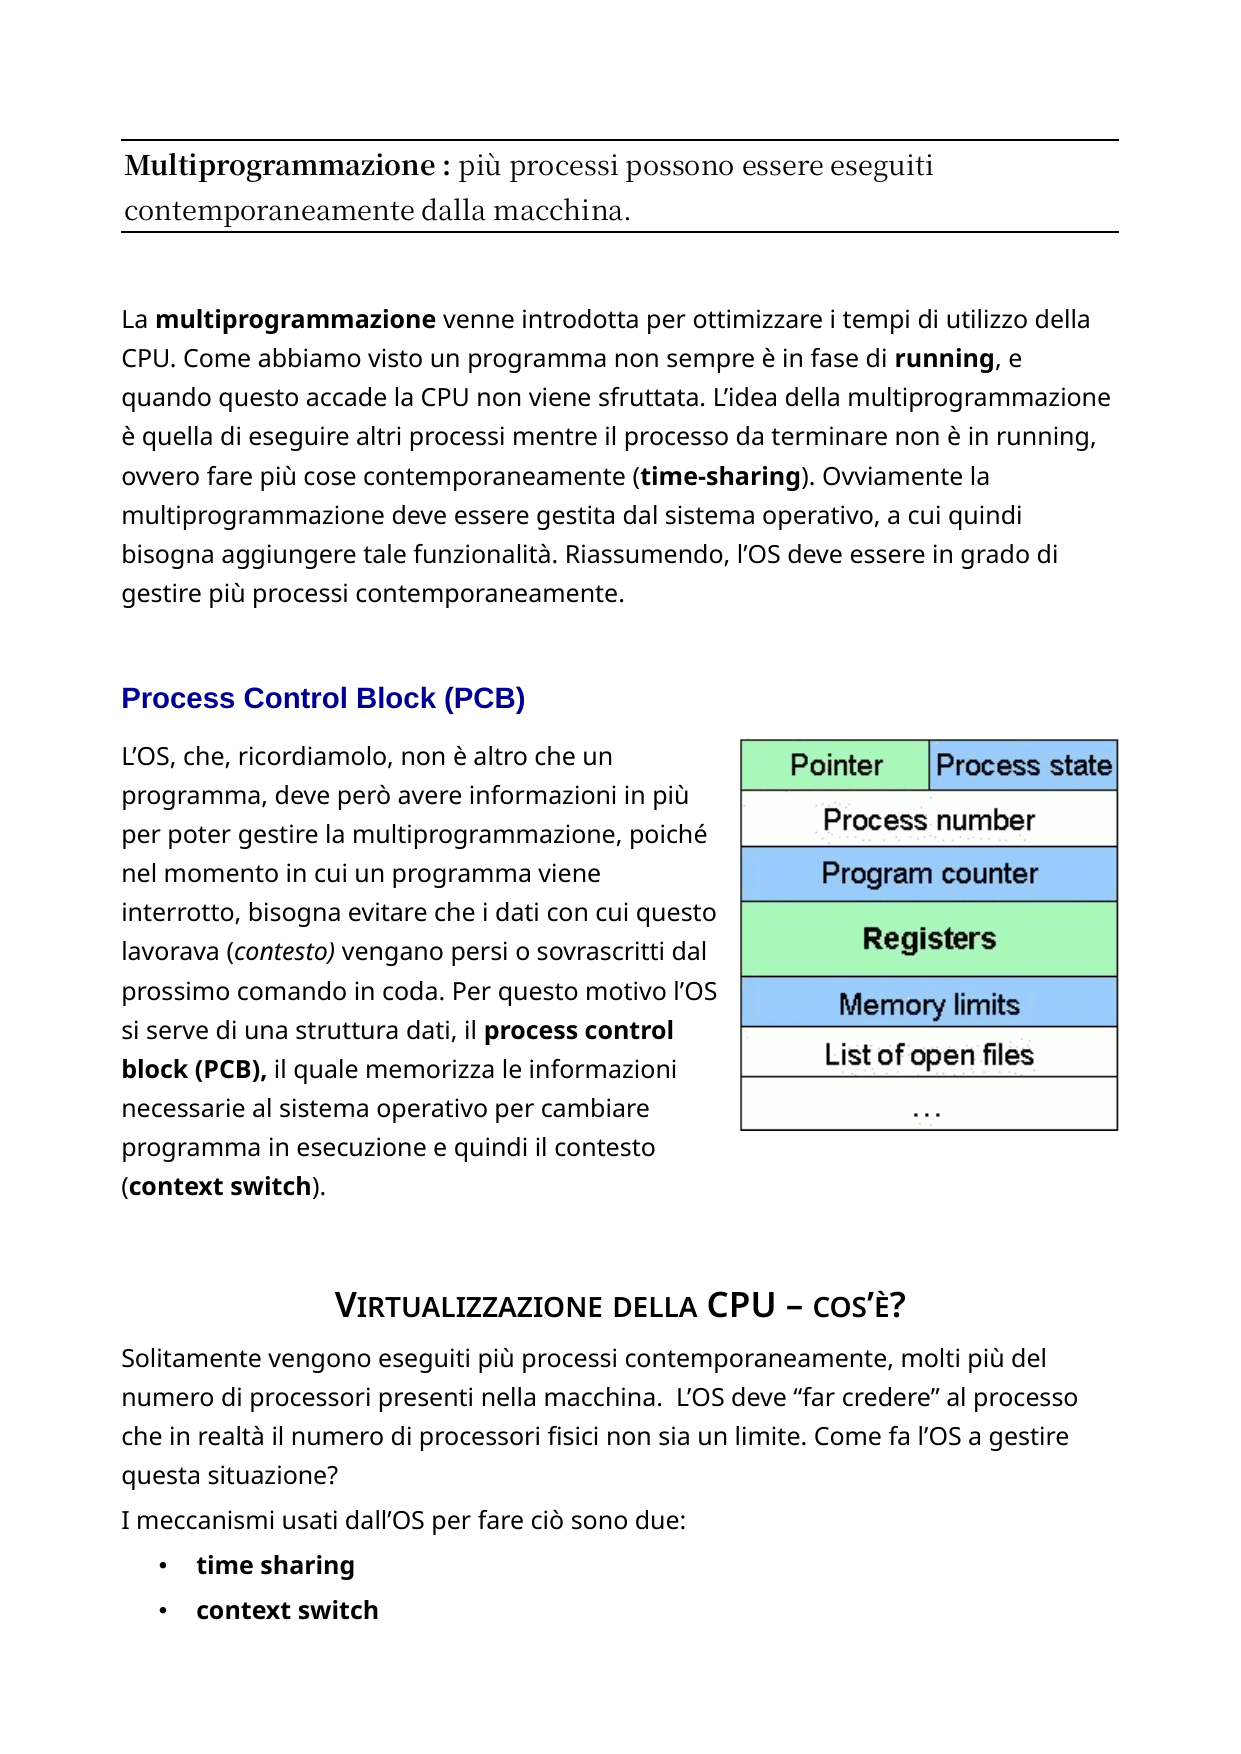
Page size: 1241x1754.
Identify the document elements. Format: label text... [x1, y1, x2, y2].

subtitle Process Control Block (PCB) [121, 681, 1119, 714]
text Solitamente vengono eseguiti più processi contemporaneamente, molti più del numero di processori presenti nella macchina. L’OS deve “far credere” al processo che in realtà il numero di processori fisici non sia un limite. Come fa l’OS a gestire questa situazione? [121, 1340, 1119, 1492]
picture [739, 738, 1120, 1131]
text La multiprogrammazione venne introdotta per ottimizzare i tempi di utilizzo della CPU. Come abbiamo visto un programma non sempre è in fase di running, e quando questo accade la CPU non viene sfruttata. L’idea della multiprogrammazione è quella di eseguire altri processi mentre il processo da terminare non è in running, ovvero fare più cose contemporaneamente (time-sharing). Ovviamente la multiprogrammazione deve essere gestita dal sistema operativo, a cui quindi bisogna aggiungere tale funzionalità. Riassumendo, l’OS deve essere in grado di gestire più processi contemporaneamente. [121, 302, 1119, 610]
text I meccanismi usati dall’OS per fare ciò sono due: [121, 1503, 1119, 1537]
list context switch [158, 1593, 1119, 1627]
text L’OS, che, ricordiamolo, non è altro che un programma, deve però avere informazioni in più per poter gestire la multiprogrammazione, poiché nel momento in cui un programma viene interrotto, bisogna evitare che i dati con cui questo lavorava (contesto) vengano persi o sovrascritti dal prossimo comando in coda. Per questo motivo l’OS si serve di una struttura dati, il process control block (PCB), il quale memorizza le informazioni necessarie al sistema operativo per cambiare programma in esecuzione e quindi il contesto (context switch). [121, 738, 1119, 1203]
subtitle Virtualizzazione della CPU – cos’è? [121, 1280, 1119, 1328]
list time sharing [158, 1548, 1119, 1582]
text Multiprogrammazione : più processi possono essere eseguiti contemporaneamente dalla macchina. [121, 141, 1119, 231]
